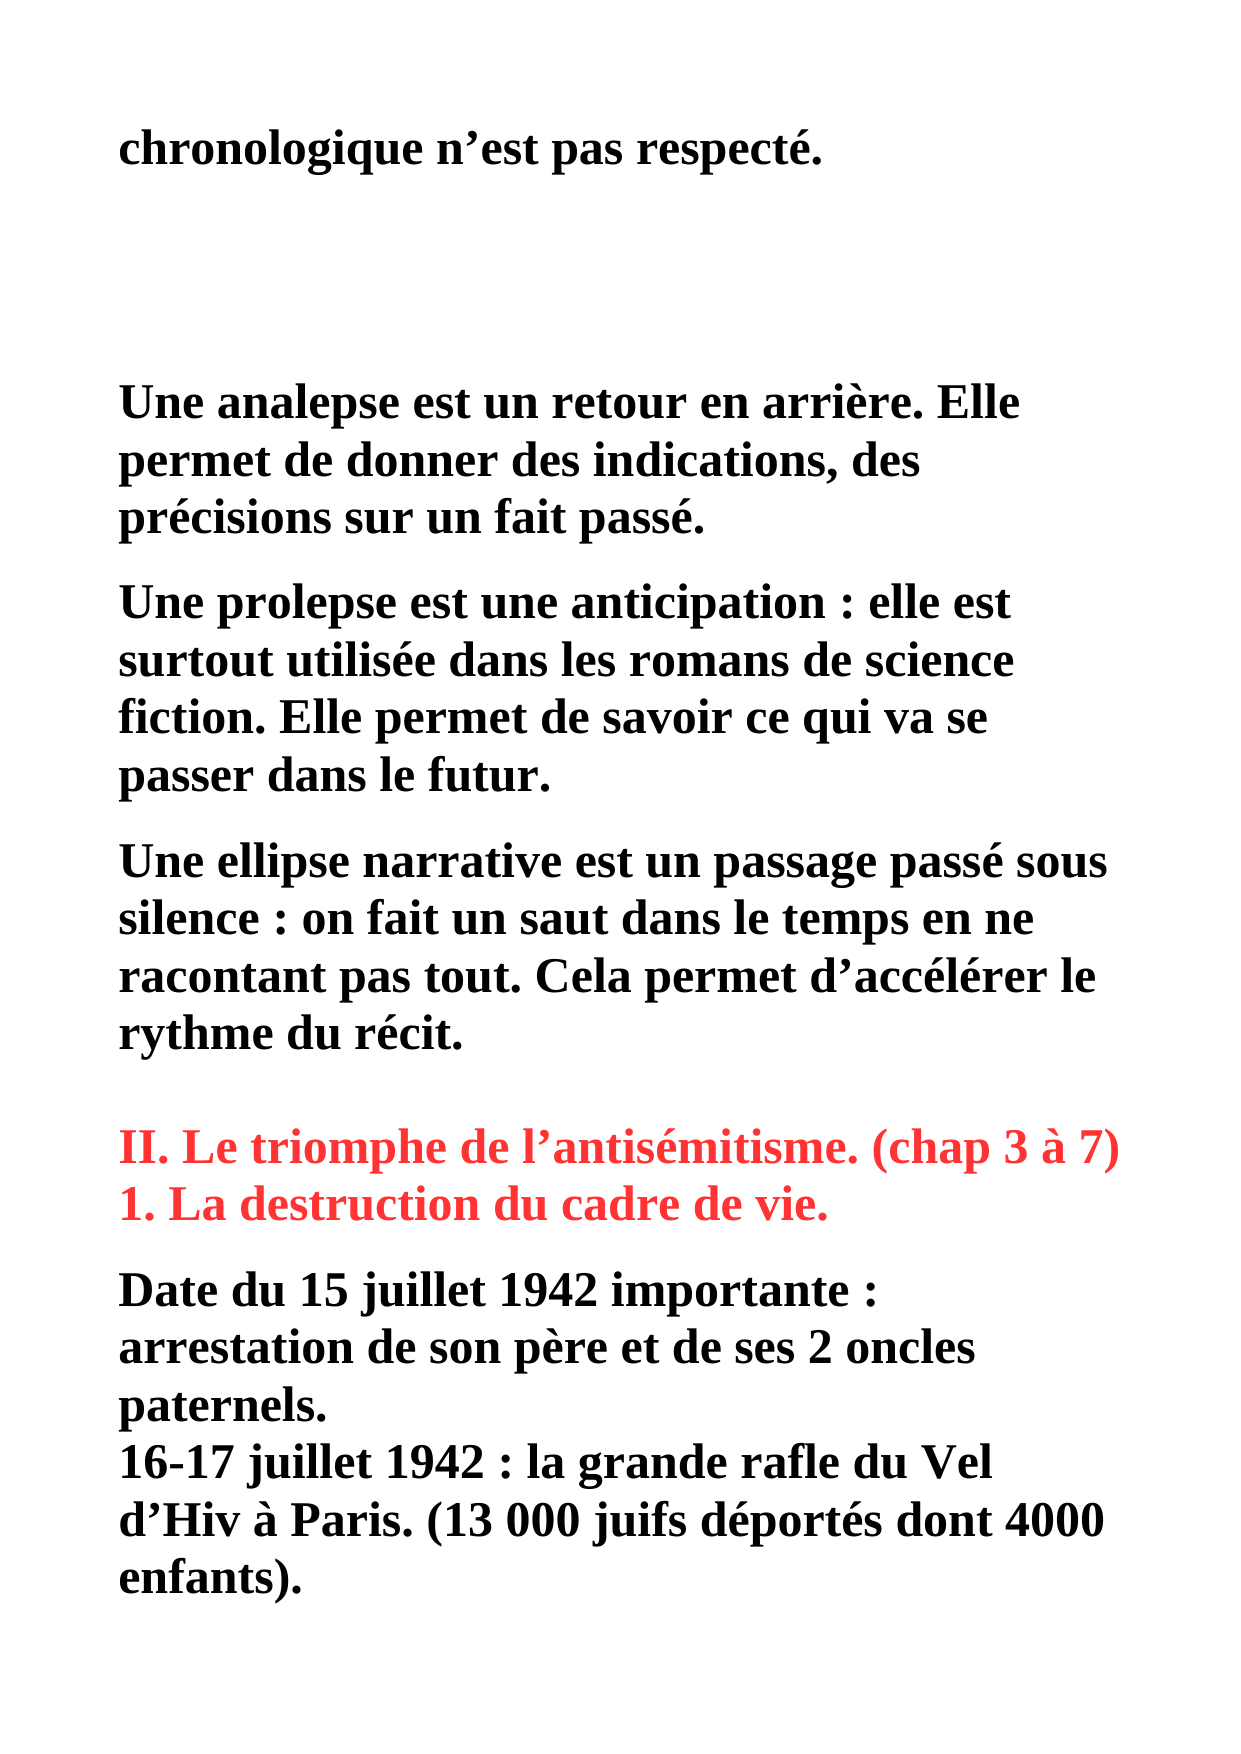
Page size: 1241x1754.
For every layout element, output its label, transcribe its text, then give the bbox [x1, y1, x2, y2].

text Une analepse est un retour en arrière. Elle permet de donner des indications, des précisions sur un fait passé. [118, 372, 1122, 544]
text II. Le triomphe de l’antisémitisme. (chap 3 à 7) [118, 1116, 1122, 1174]
text Une ellipse narrative est un passage passé sous silence : on fait un saut dans le temps en ne racontant pas tout. Cela permet d’accélérer le rythme du récit. [118, 830, 1122, 1060]
text Une prolepse est une anticipation : elle est surtout utilisée dans les romans de science fiction. Elle permet de savoir ce qui va se passer dans le futur. [118, 572, 1122, 802]
text Date du 15 juillet 1942 importante : arrestation de son père et de ses 2 oncles paternels. [118, 1259, 1122, 1432]
text chronologique n’est pas respecté. [118, 118, 1122, 176]
text 1. La destruction du cadre de vie. [118, 1174, 1122, 1231]
text 16-17 juillet 1942 : la grande rafle du Vel d’Hiv à Paris. (13 000 juifs déportés dont 4000 enfants). [118, 1432, 1122, 1604]
